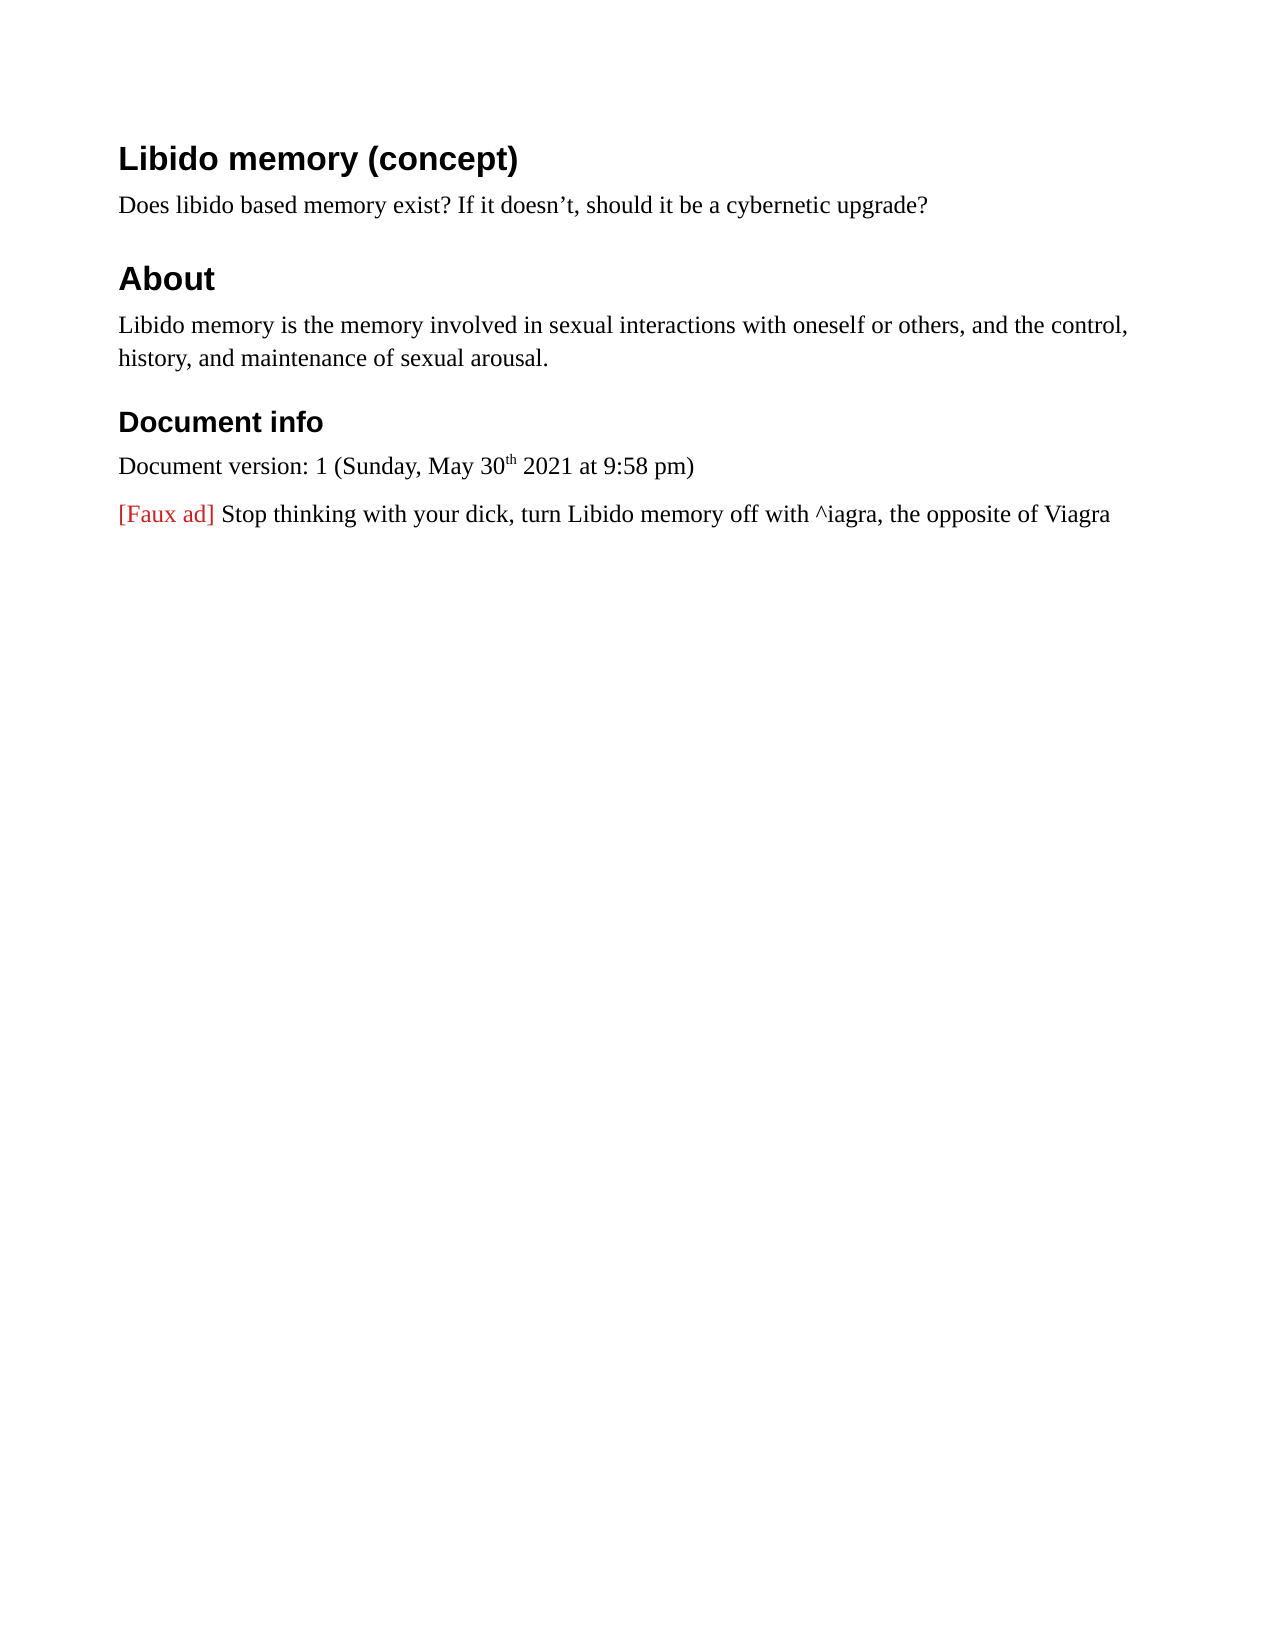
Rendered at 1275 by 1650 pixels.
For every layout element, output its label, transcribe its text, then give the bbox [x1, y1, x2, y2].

subtitle Document info [118, 405, 1157, 439]
text Libido memory is the memory involved in sexual interactions with oneself or others, and the control, history, and maintenance of sexual arousal. [118, 310, 1157, 371]
text [Faux ad] Stop thinking with your dick, turn Libido memory off with ^iagra, the opposite of Viagra [118, 499, 1157, 527]
text Does libido based memory exist? If it doesn’t, should it be a cybernetic upgrade? [118, 190, 1157, 219]
subtitle Libido memory (concept) [118, 139, 1157, 178]
subtitle About [118, 258, 1157, 297]
text Document version: 1 (Sunday, May 30th 2021 at 9:58 pm) [118, 451, 1157, 480]
